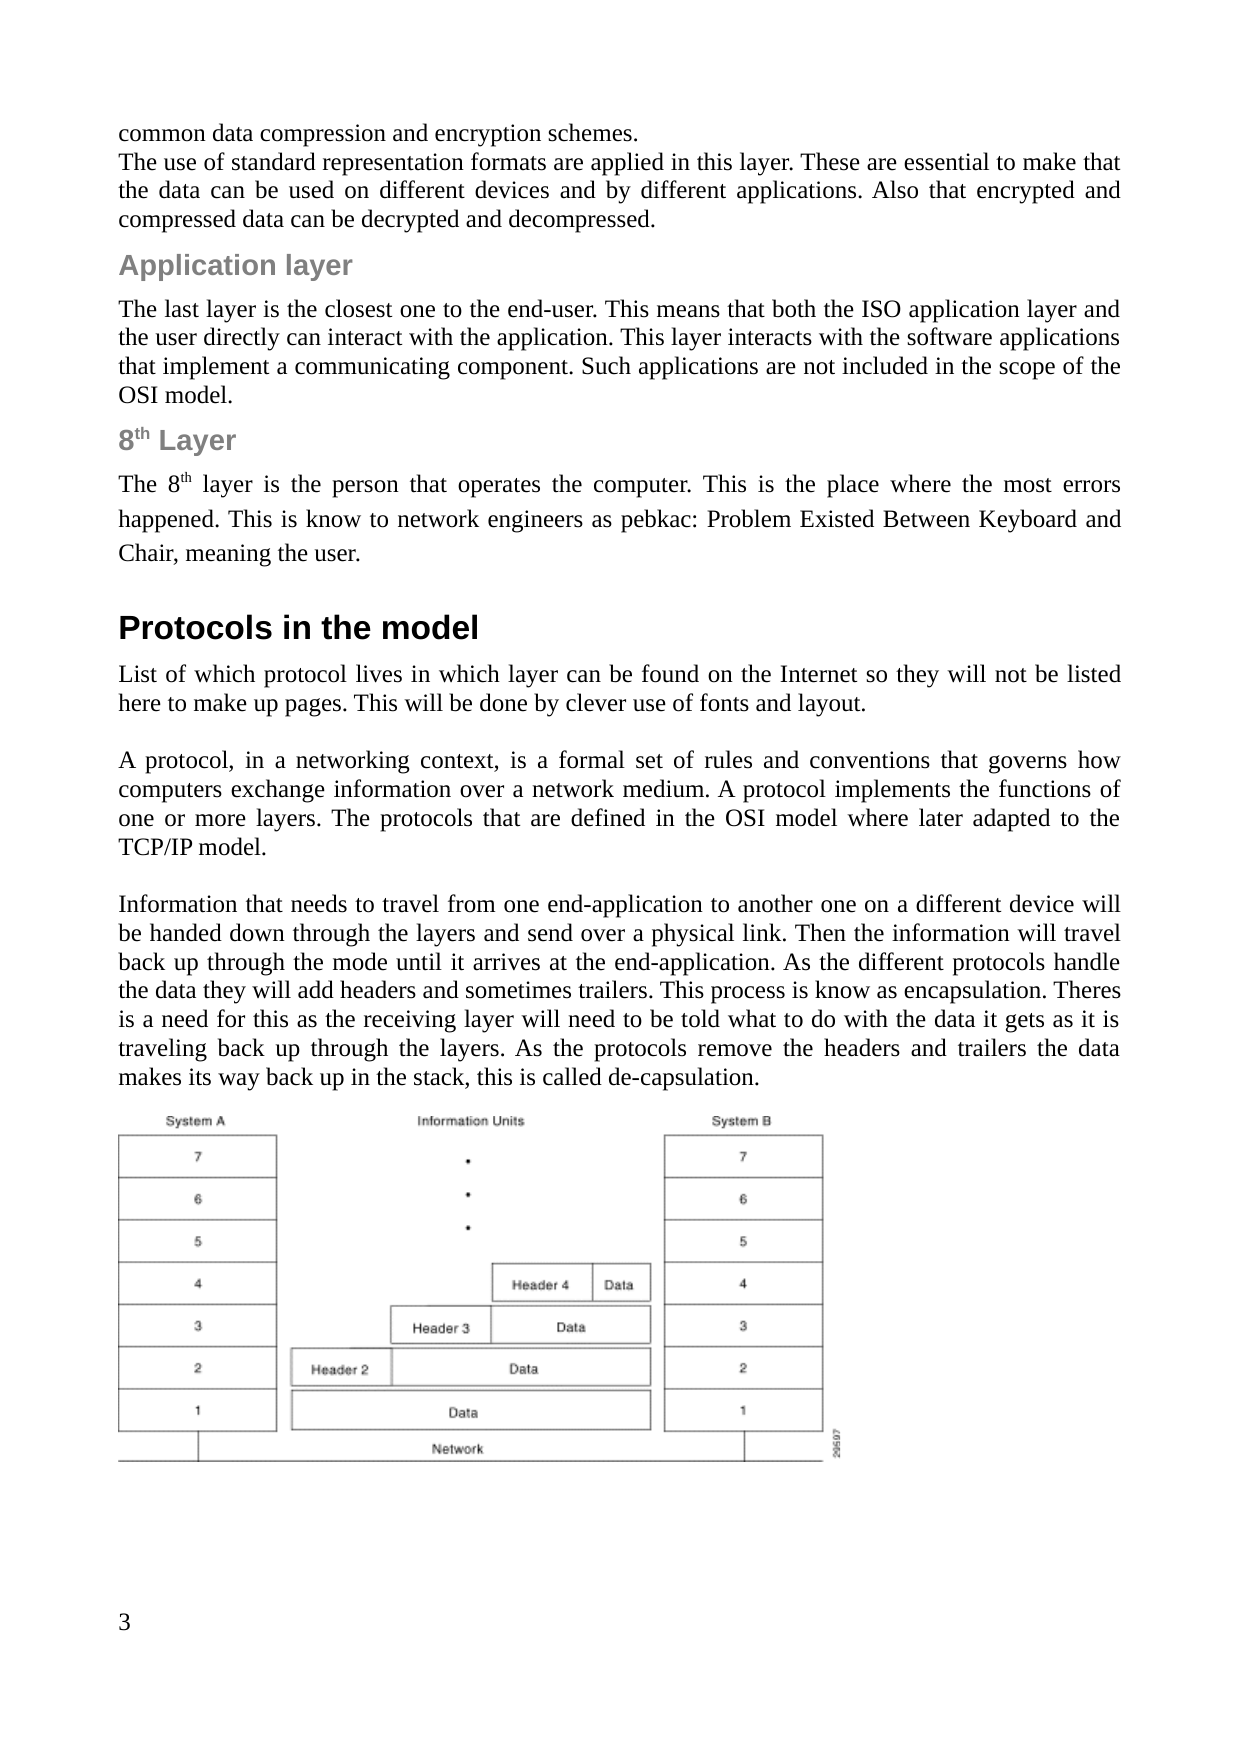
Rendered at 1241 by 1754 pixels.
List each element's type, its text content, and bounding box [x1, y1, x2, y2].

text Information that needs to travel from one end-application to another one on a different device will be handed down through the layers and send over a physical link. Then the information will travel back up through the mode until it arrives at the end-application. As the different protocols handle the data they will add headers and sometimes trailers. This process is know as encapsulation. Theres is a need for this as the receiving layer will need to be told what to do with the data it gets as it is traveling back up through the layers. As the protocols remove the headers and trailers the data makes its way back up in the stack, this is called de-capsulation. [118, 889, 1122, 1091]
subtitle Protocols in the model [118, 608, 1122, 647]
picture [118, 1116, 840, 1462]
text List of which protocol lives in which layer can be found on the Internet so they will not be listed here to make up pages. This will be done by clever use of fonts and layout. [118, 659, 1122, 717]
subtitle Application layer [118, 248, 1122, 281]
text A protocol, in a networking context, is a formal set of rules and conventions that governs how computers exchange information over a network medium. A protocol implements the functions of one or more layers. The protocols that are defined in the OSI model where later adapted to the TCP/IP model. [118, 746, 1122, 861]
text The use of standard representation formats are applied in this layer. These are essential to make that the data can be used on different devices and by different applications. Also that encrypted and compressed data can be decrypted and decompressed. [118, 147, 1122, 233]
text common data compression and encryption schemes. [118, 118, 1122, 147]
text The last layer is the closest one to the end-user. This means that both the ISO application layer and the user directly can interact with the application. This layer interacts with the software applications that implement a communicating component. Such applications are not included in the scope of the OSI model. [118, 294, 1122, 409]
subtitle 8th Layer [118, 423, 1122, 457]
text The 8th layer is the person that operates the computer. This is the place where the most errors happened. This is know to network engineers as pebkac: Problem Existed Between Keyboard and Chair, meaning the user. [118, 469, 1122, 567]
